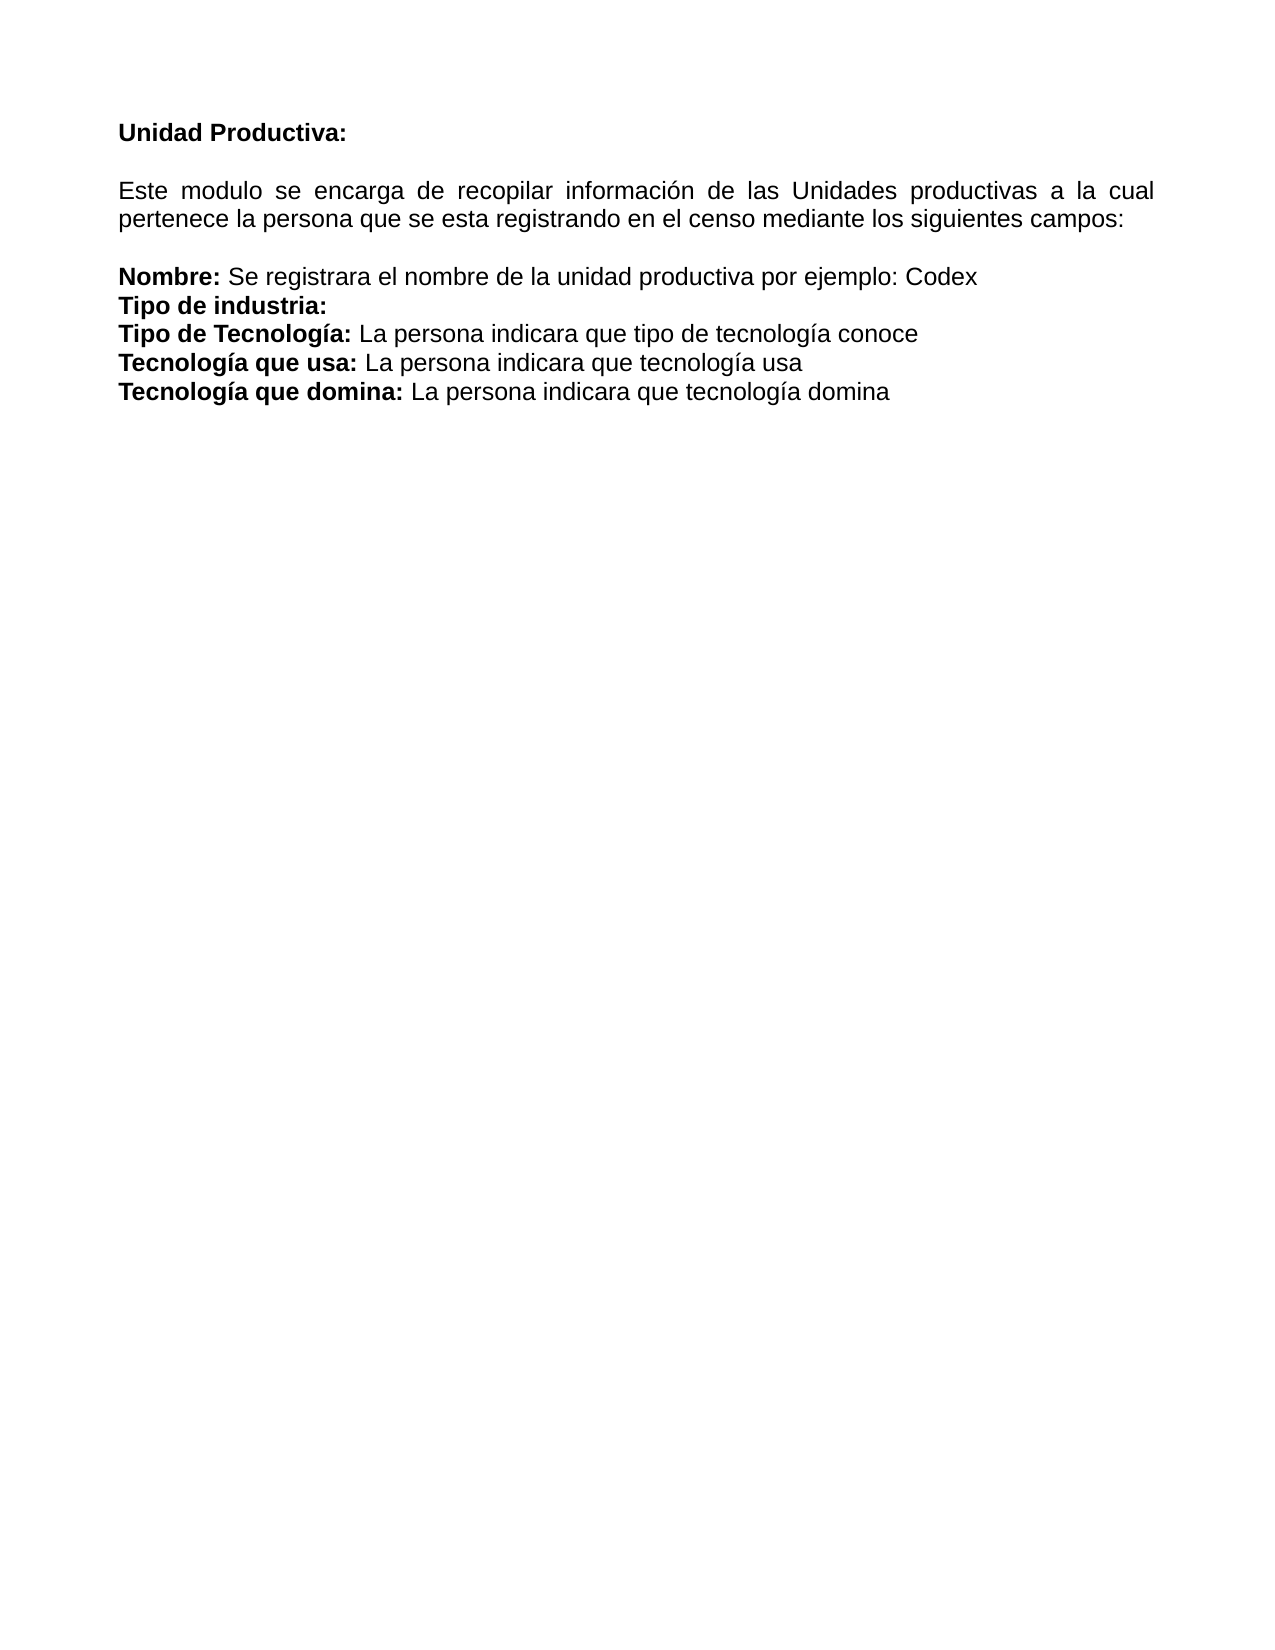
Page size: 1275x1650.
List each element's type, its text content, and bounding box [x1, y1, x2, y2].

text Tipo de industria: [118, 291, 1157, 319]
text Unidad Productiva: [118, 118, 1157, 147]
text Tipo de Tecnología: La persona indicara que tipo de tecnología conoce [118, 319, 1157, 348]
text Este modulo se encarga de recopilar información de las Unidades productivas a la cual pertenece la persona que se esta registrando en el censo mediante los siguientes campos: [118, 176, 1157, 233]
text Nombre: Se registrara el nombre de la unidad productiva por ejemplo: Codex [118, 262, 1157, 291]
text Tecnología que usa: La persona indicara que tecnología usa [118, 348, 1157, 377]
text Tecnología que domina: La persona indicara que tecnología domina [118, 377, 1157, 406]
